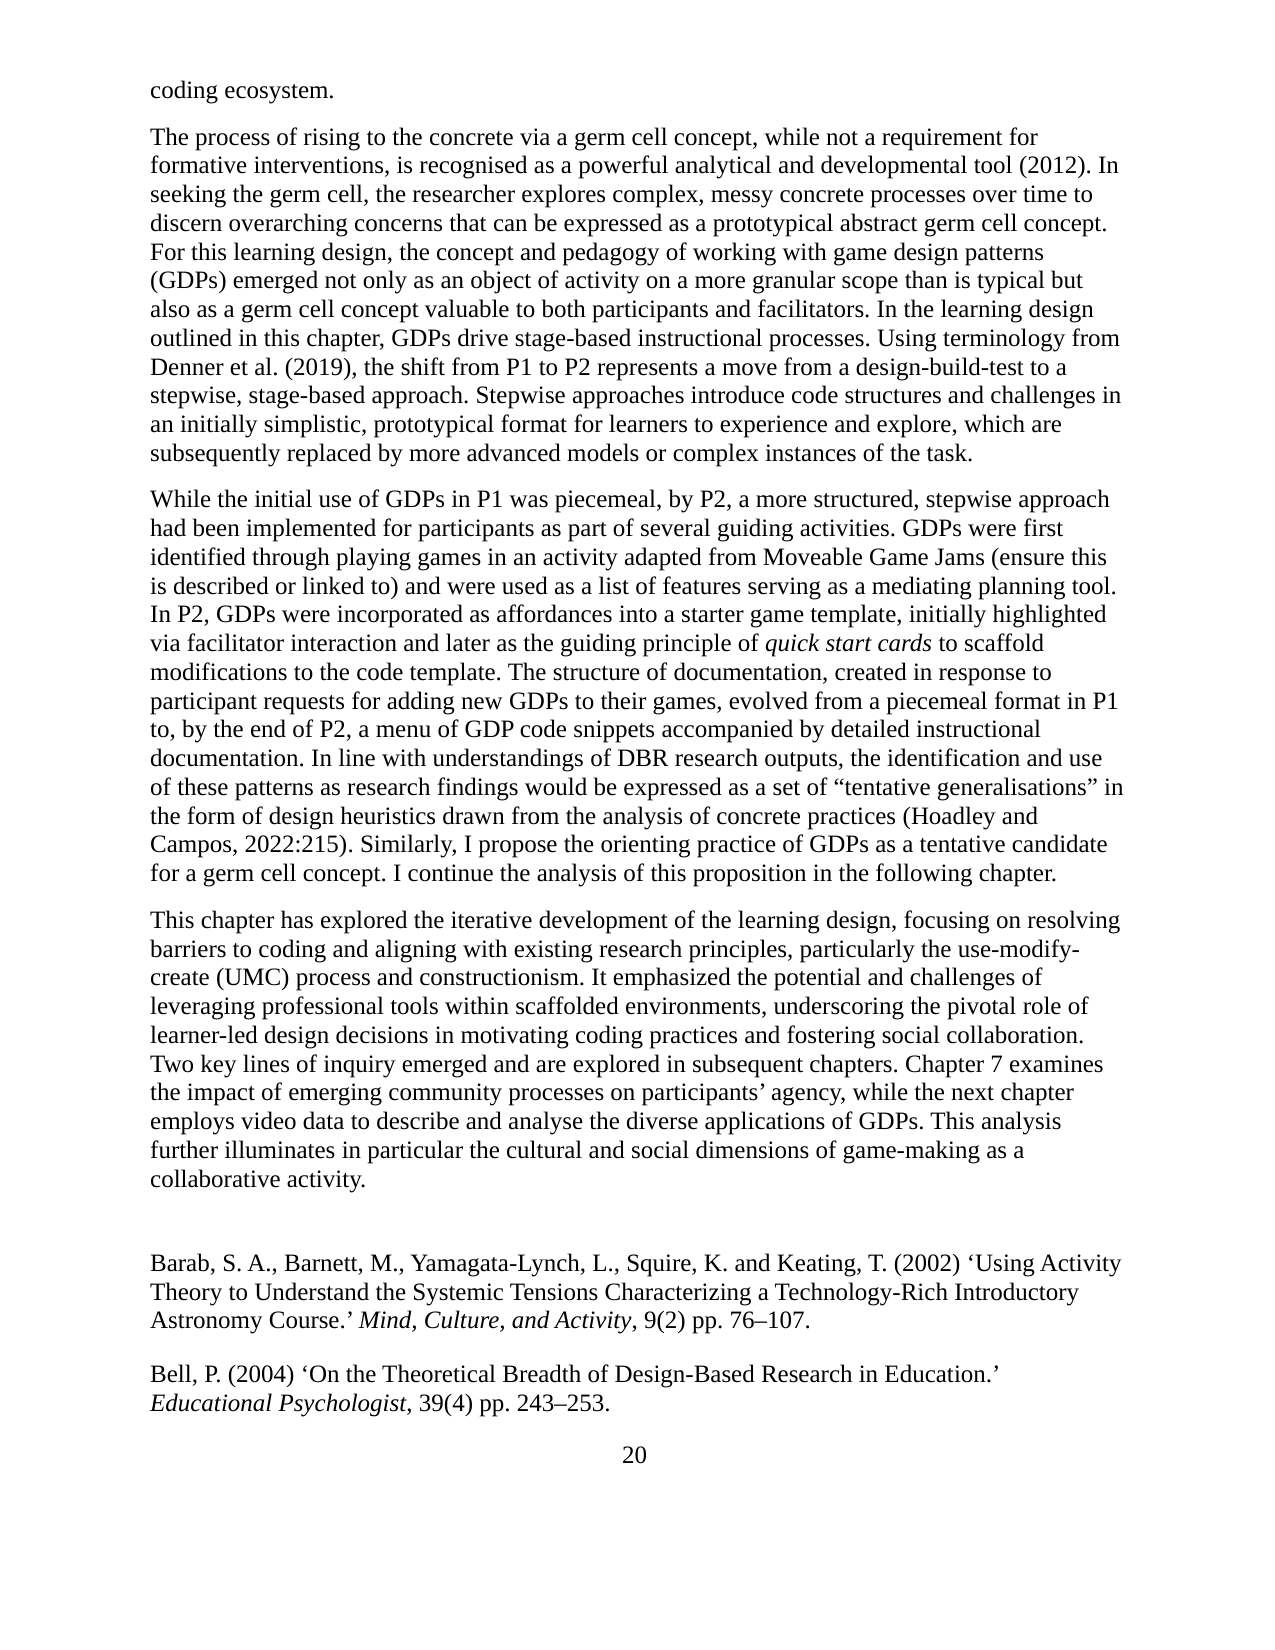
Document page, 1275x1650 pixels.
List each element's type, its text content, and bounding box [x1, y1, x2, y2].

text Bell, P. (2004) ‘On the Theoretical Breadth of Design-Based Research in Education.’ Educational Psychologist, 39(4) pp. 243–253. [150, 1359, 1125, 1417]
text Barab, S. A., Barnett, M., Yamagata-Lynch, L., Squire, K. and Keating, T. (2002) ‘Using Activity Theory to Understand the Systemic Tensions Characterizing a Technology-Rich Introductory Astronomy Course.’ Mind, Culture, and Activity, 9(2) pp. 76–107. [150, 1248, 1125, 1334]
text This chapter has explored the iterative development of the learning design, focusing on resolving barriers to coding and aligning with existing research principles, particularly the use-modify-create (UMC) process and constructionism. It emphasized the potential and challenges of leveraging professional tools within scaffolded environments, underscoring the pivotal role of learner-led design decisions in motivating coding practices and fostering social collaboration. Two key lines of inquiry emerged and are explored in subsequent chapters. Chapter 7 examines the impact of emerging community processes on participants’ agency, while the next chapter employs video data to describe and analyse the diverse applications of GDPs. This analysis further illuminates in particular the cultural and social dimensions of game-making as a collaborative activity. [150, 905, 1125, 1192]
text coding ecosystem. [150, 75, 1125, 104]
text While the initial use of GDPs in P1 was piecemeal, by P2, a more structured, stepwise approach had been implemented for participants as part of several guiding activities. GDPs were first identified through playing games in an activity adapted from Moveable Game Jams (ensure this is described or linked to) and were used as a list of features serving as a mediating planning tool. In P2, GDPs were incorporated as affordances into a starter game template, initially highlighted via facilitator interaction and later as the guiding principle of quick start cards to scaffold modifications to the code template. The structure of documentation, created in response to participant requests for adding new GDPs to their games, evolved from a piecemeal format in P1 to, by the end of P2, a menu of GDP code snippets accompanied by detailed instructional documentation. In line with understandings of DBR research outputs, the identification and use of these patterns as research findings would be expressed as a set of “tentative generalisations” in the form of design heuristics drawn from the analysis of concrete practices (Hoadley and Campos, 2022:215). Similarly, I propose the orienting practice of GDPs as a tentative candidate for a germ cell concept. I continue the analysis of this proposition in the following chapter. [150, 484, 1125, 887]
text The process of rising to the concrete via a germ cell concept, while not a requirement for formative interventions, is recognised as a powerful analytical and developmental tool (2012). In seeking the germ cell, the researcher explores complex, messy concrete processes over time to discern overarching concerns that can be expressed as a prototypical abstract germ cell concept. For this learning design, the concept and pedagogy of working with game design patterns (GDPs) emerged not only as an object of activity on a more granular scope than is typical but also as a germ cell concept valuable to both participants and facilitators. In the learning design outlined in this chapter, GDPs drive stage-based instructional processes. Using terminology from Denner et al. (2019), the shift from P1 to P2 represents a move from a design-build-test to a stepwise, stage-based approach. Stepwise approaches introduce code structures and challenges in an initially simplistic, prototypical format for learners to experience and explore, which are subsequently replaced by more advanced models or complex instances of the task. [150, 122, 1125, 467]
